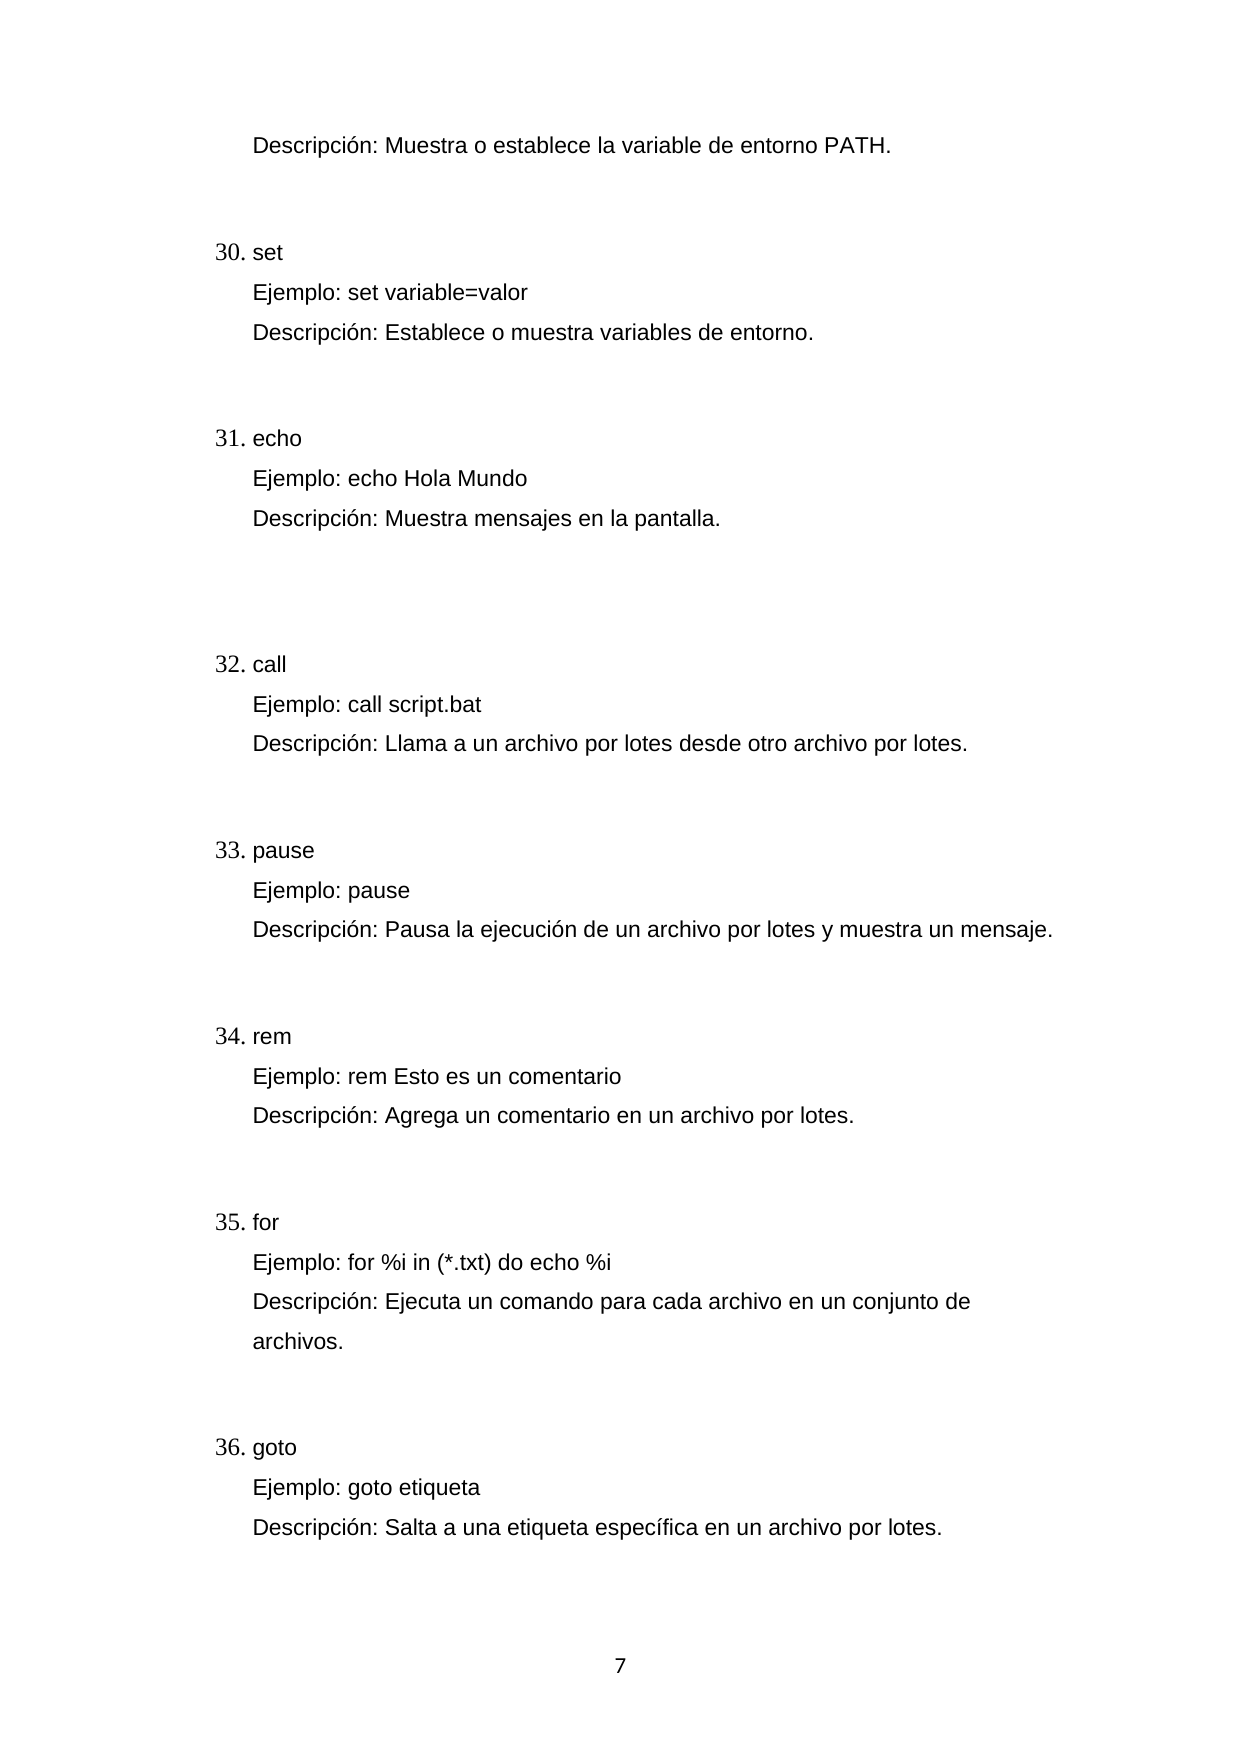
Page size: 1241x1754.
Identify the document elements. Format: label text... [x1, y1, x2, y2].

list Descripción: Muestra o establece la variable de entorno PATH. [215, 132, 1063, 202]
list pause Ejemplo: pause Descripción: Pausa la ejecución de un archivo por lotes y muestra un mensaje. [215, 835, 1063, 986]
list set Ejemplo: set variable=valor Descripción: Establece o muestra variables de entorno. [215, 237, 1063, 388]
list goto Ejemplo: goto etiqueta Descripción: Salta a una etiqueta específica en un archivo por lotes. [215, 1432, 1063, 1583]
list call Ejemplo: call script.bat Descripción: Llama a un archivo por lotes desde otro archivo por lotes. [215, 649, 1063, 799]
list for Ejemplo: for %i in (*.txt) do echo %i Descripción: Ejecuta un comando para cada archivo en un conjunto de archivos. [215, 1207, 1063, 1397]
list rem Ejemplo: rem Esto es un comentario Descripción: Agrega un comentario en un archivo por lotes. [215, 1021, 1063, 1172]
list echo Ejemplo: echo Hola Mundo Descripción: Muestra mensajes en la pantalla. [215, 423, 1063, 613]
